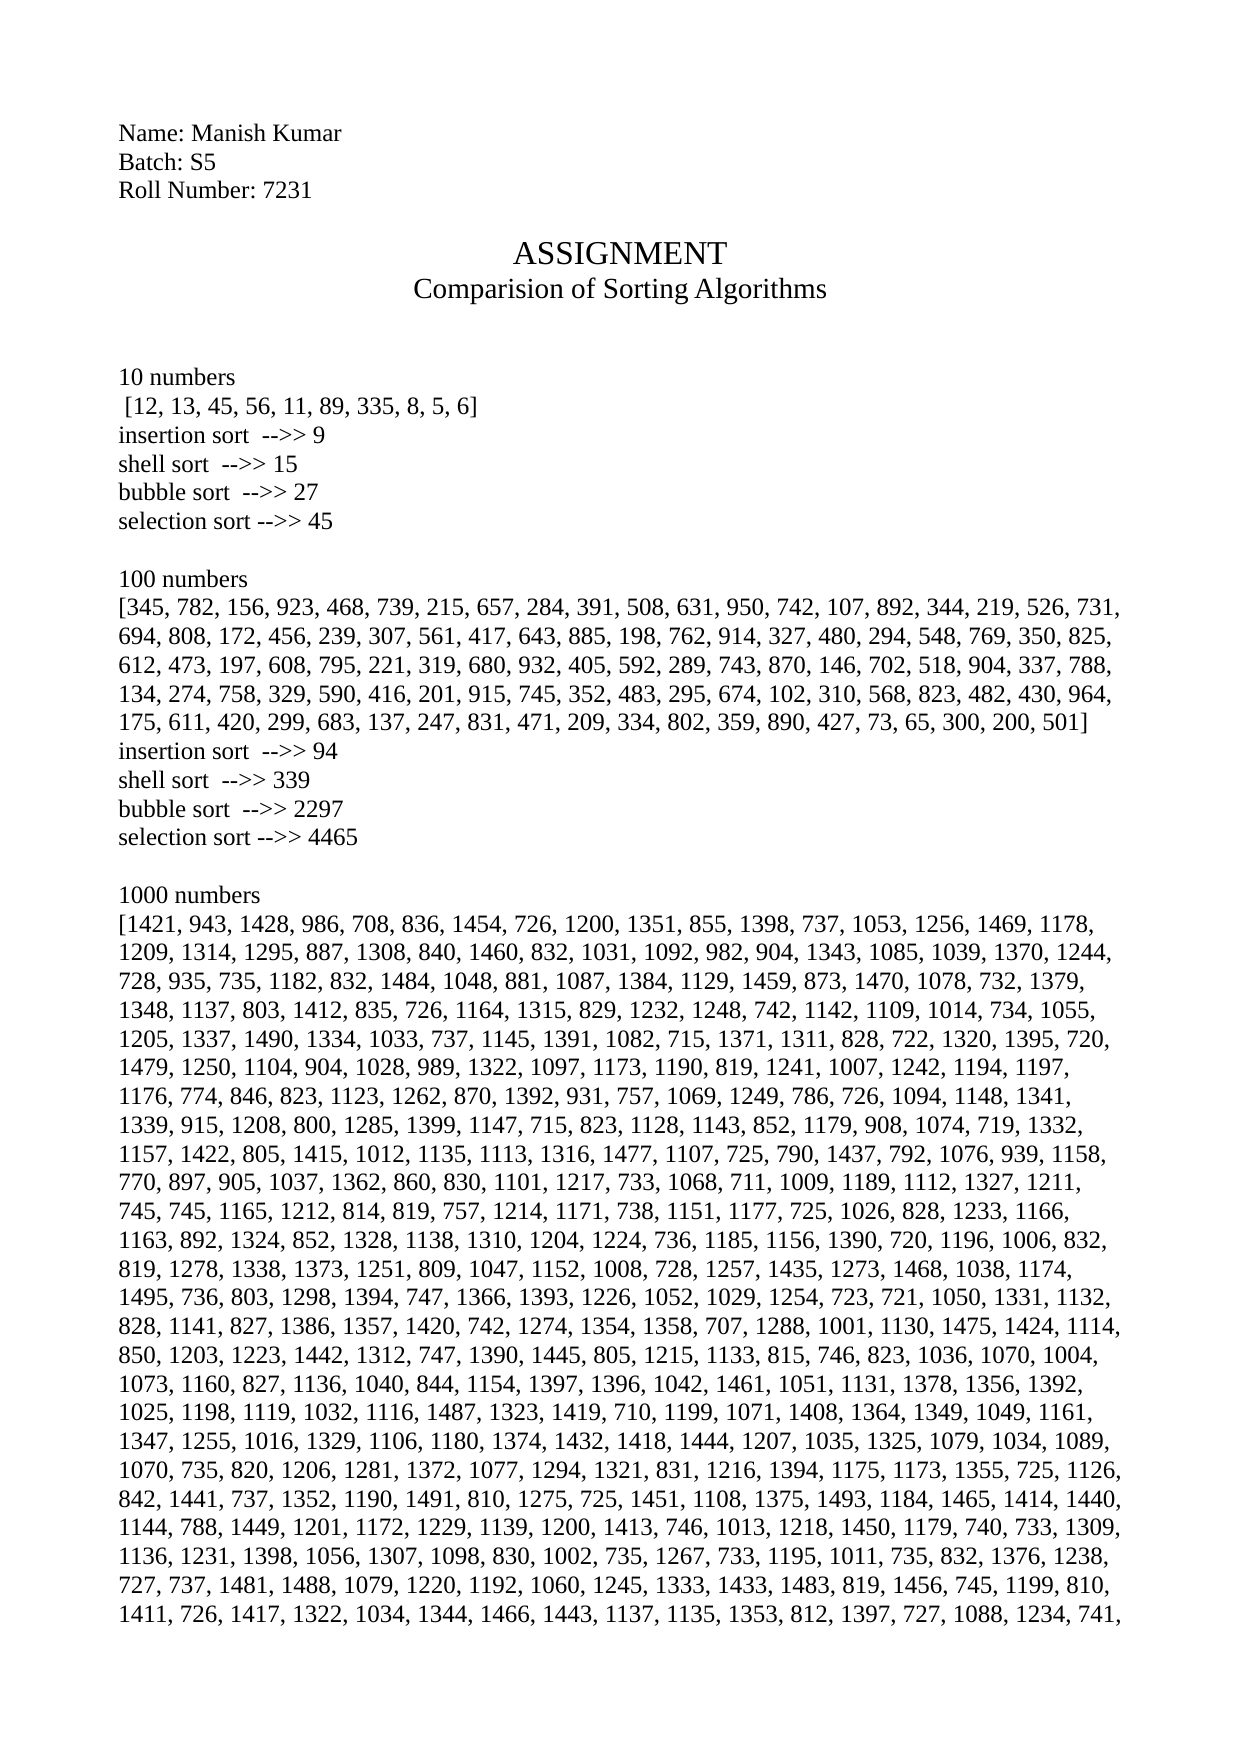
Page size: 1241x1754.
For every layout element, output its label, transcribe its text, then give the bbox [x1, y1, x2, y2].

text selection sort -->> 45 [118, 506, 1122, 535]
text 10 numbers [118, 362, 1122, 391]
text [12, 13, 45, 56, 11, 89, 335, 8, 5, 6] [118, 391, 1122, 420]
text [1421, 943, 1428, 986, 708, 836, 1454, 726, 1200, 1351, 855, 1398, 737, 1053, 1256, 1469, 1178, 1209, 1314, 1295, 887, 1308, 840, 1460, 832, 1031, 1092, 982, 904, 1343, 1085, 1039, 1370, 1244, 728, 935, 735, 1182, 832, 1484, 1048, 881, 1087, 1384, 1129, 1459, 873, 1470, 1078, 732, 1379, 1348, 1137, 803, 1412, 835, 726, 1164, 1315, 829, 1232, 1248, 742, 1142, 1109, 1014, 734, 1055, 1205, 1337, 1490, 1334, 1033, 737, 1145, 1391, 1082, 715, 1371, 1311, 828, 722, 1320, 1395, 720, 1479, 1250, 1104, 904, 1028, 989, 1322, 1097, 1173, 1190, 819, 1241, 1007, 1242, 1194, 1197, 1176, 774, 846, 823, 1123, 1262, 870, 1392, 931, 757, 1069, 1249, 786, 726, 1094, 1148, 1341, 1339, 915, 1208, 800, 1285, 1399, 1147, 715, 823, 1128, 1143, 852, 1179, 908, 1074, 719, 1332, 1157, 1422, 805, 1415, 1012, 1135, 1113, 1316, 1477, 1107, 725, 790, 1437, 792, 1076, 939, 1158, 770, 897, 905, 1037, 1362, 860, 830, 1101, 1217, 733, 1068, 711, 1009, 1189, 1112, 1327, 1211, 745, 745, 1165, 1212, 814, 819, 757, 1214, 1171, 738, 1151, 1177, 725, 1026, 828, 1233, 1166, 1163, 892, 1324, 852, 1328, 1138, 1310, 1204, 1224, 736, 1185, 1156, 1390, 720, 1196, 1006, 832, 819, 1278, 1338, 1373, 1251, 809, 1047, 1152, 1008, 728, 1257, 1435, 1273, 1468, 1038, 1174, 1495, 736, 803, 1298, 1394, 747, 1366, 1393, 1226, 1052, 1029, 1254, 723, 721, 1050, 1331, 1132, 828, 1141, 827, 1386, 1357, 1420, 742, 1274, 1354, 1358, 707, 1288, 1001, 1130, 1475, 1424, 1114, 850, 1203, 1223, 1442, 1312, 747, 1390, 1445, 805, 1215, 1133, 815, 746, 823, 1036, 1070, 1004, 1073, 1160, 827, 1136, 1040, 844, 1154, 1397, 1396, 1042, 1461, 1051, 1131, 1378, 1356, 1392, 1025, 1198, 1119, 1032, 1116, 1487, 1323, 1419, 710, 1199, 1071, 1408, 1364, 1349, 1049, 1161, 1347, 1255, 1016, 1329, 1106, 1180, 1374, 1432, 1418, 1444, 1207, 1035, 1325, 1079, 1034, 1089, 1070, 735, 820, 1206, 1281, 1372, 1077, 1294, 1321, 831, 1216, 1394, 1175, 1173, 1355, 725, 1126, 842, 1441, 737, 1352, 1190, 1491, 810, 1275, 725, 1451, 1108, 1375, 1493, 1184, 1465, 1414, 1440, 1144, 788, 1449, 1201, 1172, 1229, 1139, 1200, 1413, 746, 1013, 1218, 1450, 1179, 740, 733, 1309, 1136, 1231, 1398, 1056, 1307, 1098, 830, 1002, 735, 1267, 733, 1195, 1011, 735, 832, 1376, 1238, 727, 737, 1481, 1488, 1079, 1220, 1192, 1060, 1245, 1333, 1433, 1483, 819, 1456, 745, 1199, 810, 1411, 726, 1417, 1322, 1034, 1344, 1466, 1443, 1137, 1135, 1353, 812, 1397, 727, 1088, 1234, 741, [118, 909, 1122, 1627]
text insertion sort -->> 9 [118, 420, 1122, 449]
text Batch: S5 [118, 147, 1122, 176]
text bubble sort -->> 27 [118, 477, 1122, 506]
text shell sort -->> 339 [118, 765, 1122, 794]
text bubble sort -->> 2297 [118, 794, 1122, 822]
text Roll Number: 7231 [118, 176, 1122, 204]
text Name: Manish Kumar [118, 118, 1122, 147]
text 100 numbers [118, 564, 1122, 592]
text ASSIGNMENT [118, 233, 1122, 271]
text shell sort -->> 15 [118, 449, 1122, 477]
text selection sort -->> 4465 [118, 822, 1122, 851]
text 1000 numbers [118, 880, 1122, 909]
text [345, 782, 156, 923, 468, 739, 215, 657, 284, 391, 508, 631, 950, 742, 107, 892, 344, 219, 526, 731, 694, 808, 172, 456, 239, 307, 561, 417, 643, 885, 198, 762, 914, 327, 480, 294, 548, 769, 350, 825, 612, 473, 197, 608, 795, 221, 319, 680, 932, 405, 592, 289, 743, 870, 146, 702, 518, 904, 337, 788, 134, 274, 758, 329, 590, 416, 201, 915, 745, 352, 483, 295, 674, 102, 310, 568, 823, 482, 430, 964, 175, 611, 420, 299, 683, 137, 247, 831, 471, 209, 334, 802, 359, 890, 427, 73, 65, 300, 200, 501] [118, 592, 1122, 736]
text Comparision of Sorting Algorithms [118, 271, 1122, 305]
text insertion sort -->> 94 [118, 736, 1122, 765]
